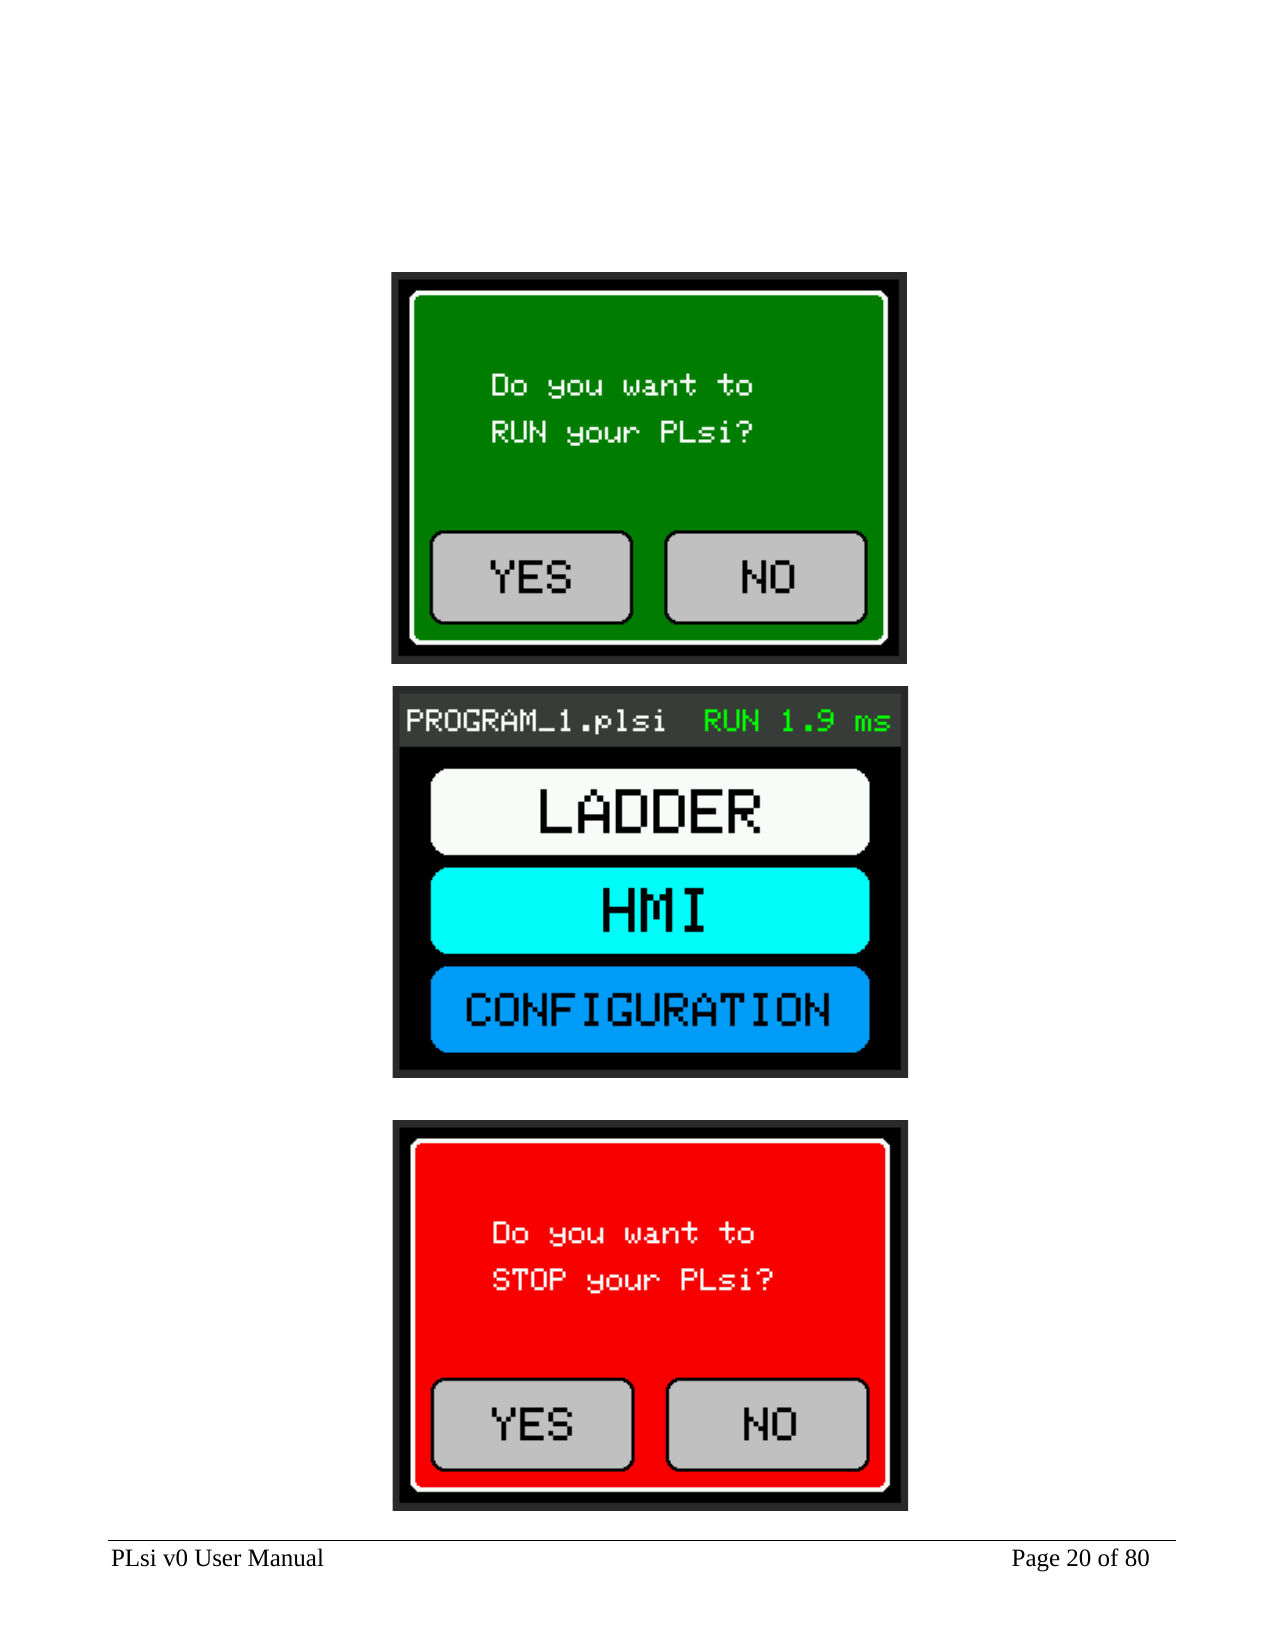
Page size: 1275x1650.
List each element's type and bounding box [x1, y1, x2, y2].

picture [392, 1120, 909, 1511]
picture [391, 272, 907, 664]
picture [392, 686, 909, 1078]
